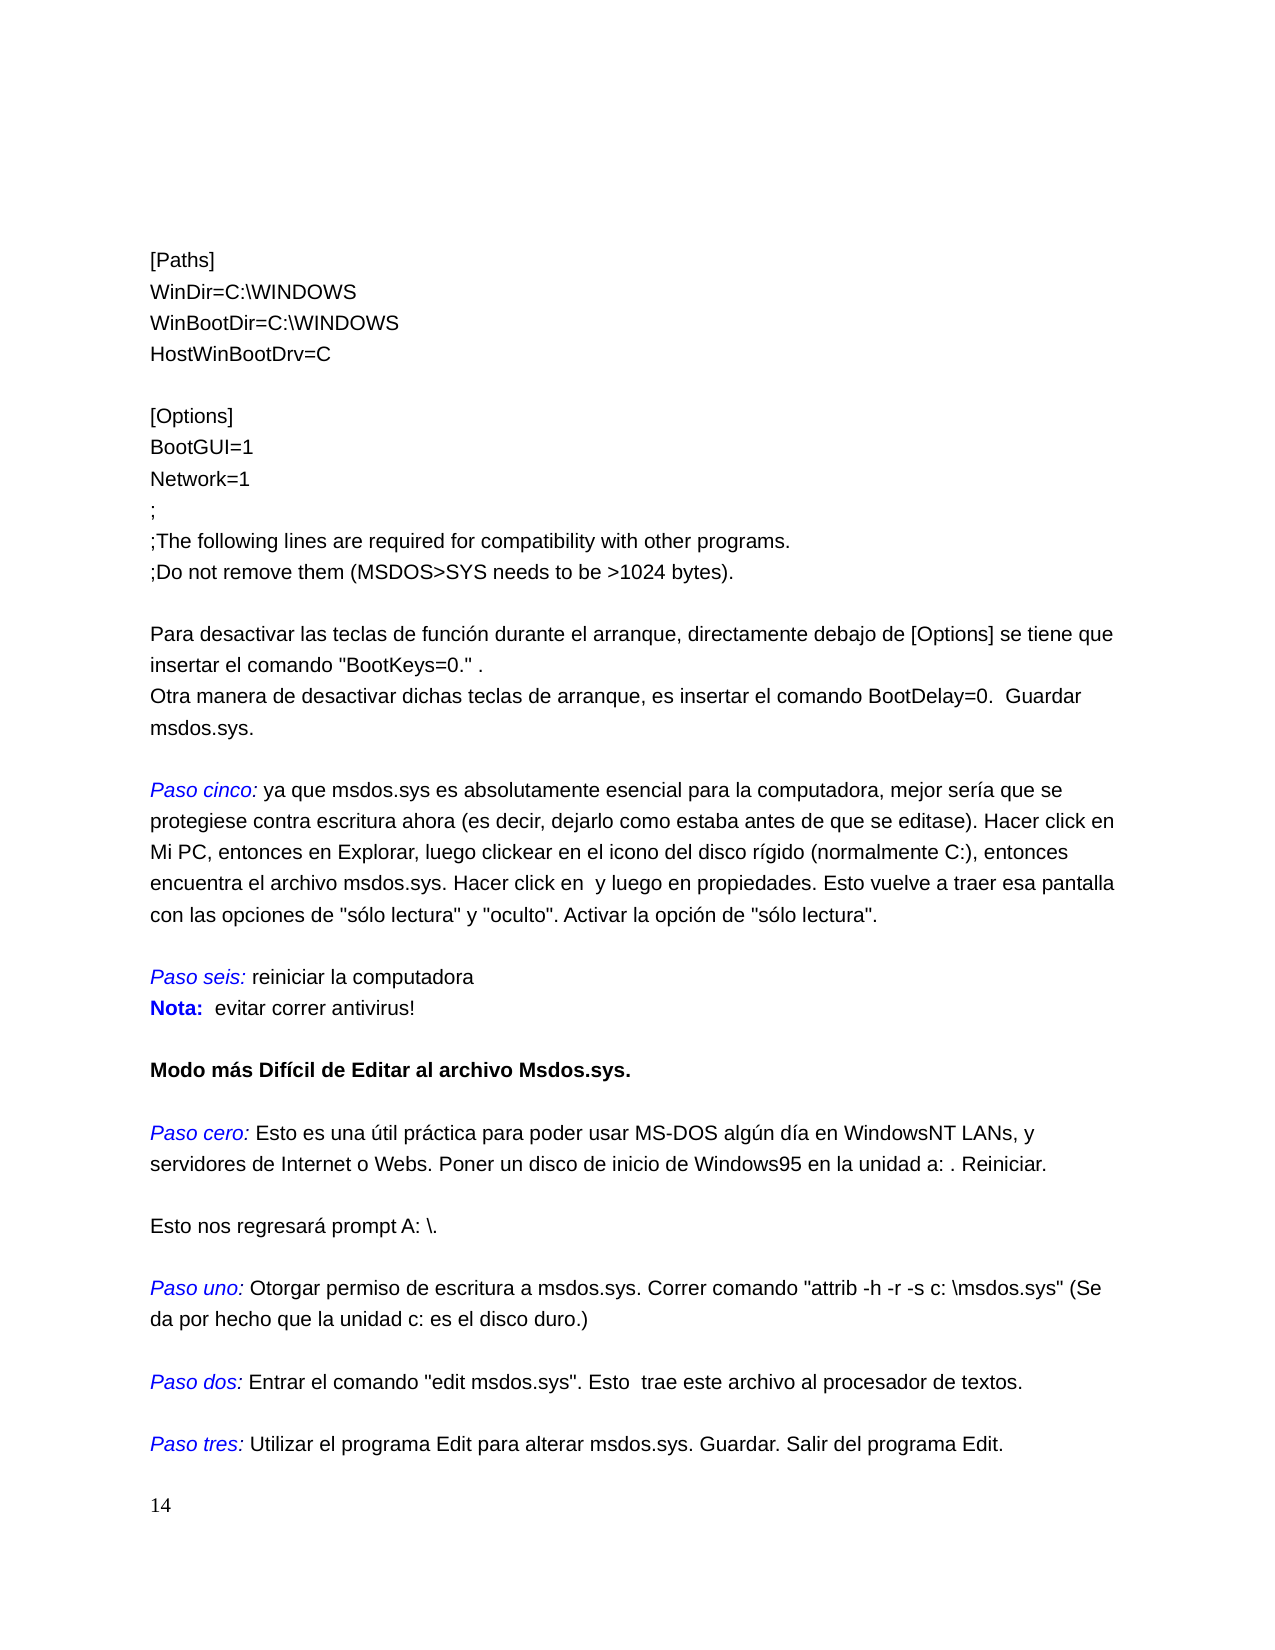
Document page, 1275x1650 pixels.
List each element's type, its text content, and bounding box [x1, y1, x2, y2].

text ;The following lines are required for compatibility with other programs. [150, 529, 1125, 553]
text [Paths] WinDir=C:\WINDOWS WinBootDir=C:\WINDOWS [150, 217, 1125, 334]
text [Options] [150, 404, 1125, 428]
text Nota: evitar correr antivirus! [150, 996, 1125, 1020]
text Modo más Difícil de Editar al archivo Msdos.sys. Paso cero: Esto es una útil práctica para poder usar MS-DOS algún día en WindowsNT LANs, y servidores de Internet o Webs. Poner un disco de inicio de Windows95 en la unidad a: . Reiniciar. [150, 1058, 1125, 1176]
text Esto nos regresará prompt A: \. Paso uno: Otorgar permiso de escritura a msdos.sys. Correr comando "attrib -h -r -s c: \msdos.sys" (Se da por hecho que la unidad c: es el disco duro.) Paso dos: Entrar el comando "edit msdos.sys". Esto trae este archivo al procesador de textos. Paso tres: Utilizar el programa Edit para alterar msdos.sys. Guardar. Salir del programa Edit. [150, 1214, 1125, 1456]
text Para desactivar las teclas de función durante el arranque, directamente debajo de [Options] se tiene que insertar el comando "BootKeys=0." . Otra manera de desactivar dichas teclas de arranque, es insertar el comando BootDelay=0. Guardar msdos.sys. Paso cinco: ya que msdos.sys es absolutamente esencial para la computadora, mejor sería que se protegiese contra escritura ahora (es decir, dejarlo como estaba antes de que se editase). Hacer click en Mi PC, entonces en Explorar, luego clickear en el icono del disco rígido (normalmente C:), entonces encuentra el archivo msdos.sys. Hacer click en y luego en propiedades. Esto vuelve a traer esa pantalla con las opciones de "sólo lectura" y "oculto". Activar la opción de "sólo lectura". Paso seis: reiniciar la computadora [150, 622, 1125, 989]
text BootGUI=1 [150, 435, 1125, 459]
text Network=1 [150, 466, 1125, 490]
text ;Do not remove them (MSDOS>SYS needs to be >1024 bytes). [150, 560, 1125, 584]
text HostWinBootDrv=C [150, 342, 1125, 366]
text ; [150, 497, 1125, 521]
